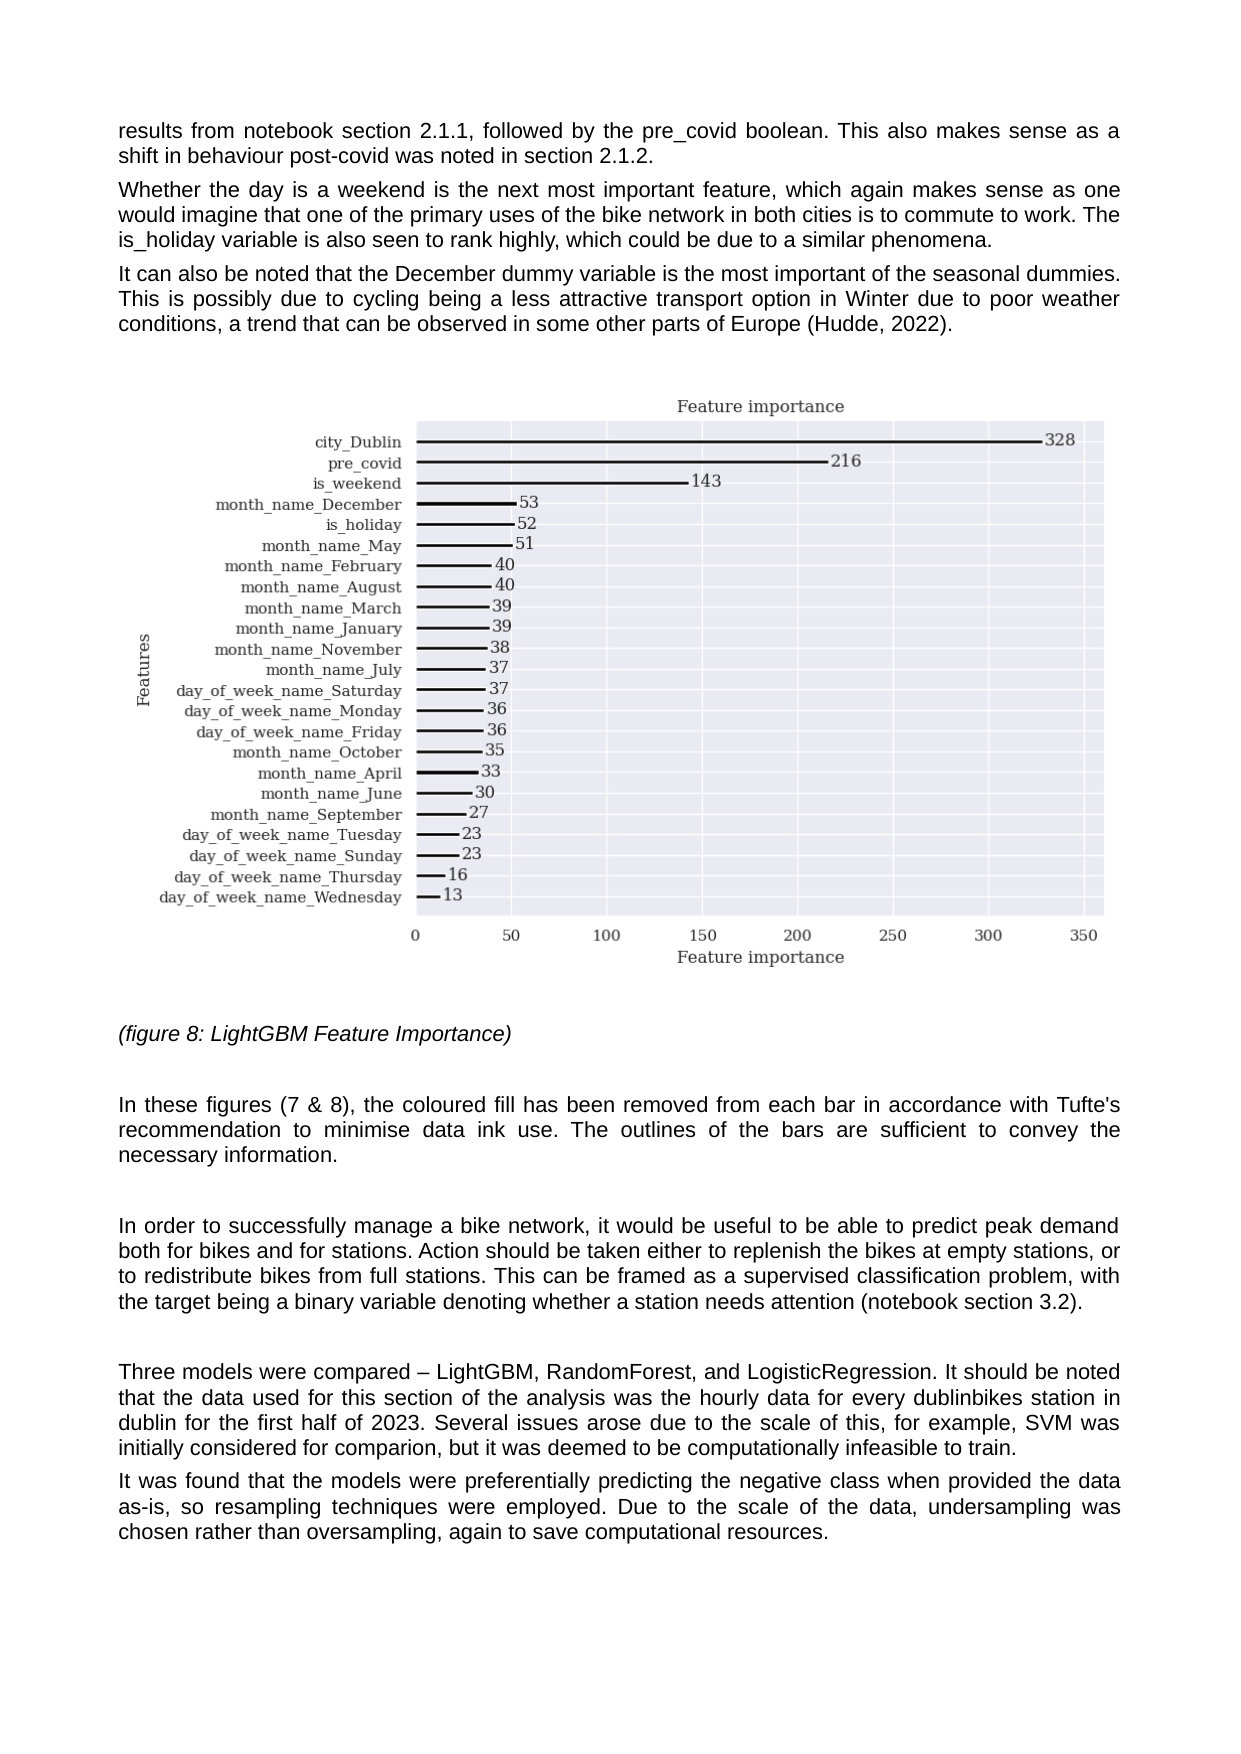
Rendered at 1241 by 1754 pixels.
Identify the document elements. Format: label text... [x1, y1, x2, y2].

text It can also be noted that the December dummy variable is the most important of the seasonal dummies. This is possibly due to cycling being a less attractive transport option in Winter due to poor weather conditions, a trend that can be observed in some other parts of Europe (Hudde, 2022). [118, 261, 1122, 336]
text Three models were compared – LightGBM, RandomForest, and LogisticRegression. It should be noted that the data used for this section of the analysis was the hourly data for every dublinbikes station in dublin for the first half of 2023. Several issues arose due to the scale of this, for example, SVM was initially considered for comparion, but it was deemed to be computationally infeasible to train. [118, 1359, 1122, 1460]
picture [118, 381, 1123, 985]
text (figure 8: LightGBM Feature Importance) [118, 1021, 1122, 1046]
text results from notebook section 2.1.1, followed by the pre_covid boolean. This also makes sense as a shift in behaviour post-covid was noted in section 2.1.2. [118, 118, 1122, 168]
text It was found that the models were preferentially predicting the negative class when provided the data as-is, so resampling techniques were employed. Due to the scale of the data, undersampling was chosen rather than oversampling, again to save computational resources. [118, 1468, 1122, 1544]
text In these figures (7 & 8), the coloured fill has been removed from each bar in accordance with Tufte's recommendation to minimise data ink use. The outlines of the bars are sufficient to convey the necessary information. [118, 1092, 1122, 1167]
text Whether the day is a weekend is the next most important feature, which again makes sense as one would imagine that one of the primary uses of the bike network in both cities is to commute to work. The is_holiday variable is also seen to rank highly, which could be due to a similar phenomena. [118, 177, 1122, 252]
text In order to successfully manage a bike network, it would be useful to be able to predict peak demand both for bikes and for stations. Action should be taken either to replenish the bikes at empty stations, or to redistribute bikes from full stations. This can be framed as a supervised classification problem, with the target being a binary variable denoting whether a station needs attention (notebook section 3.2). [118, 1213, 1122, 1314]
